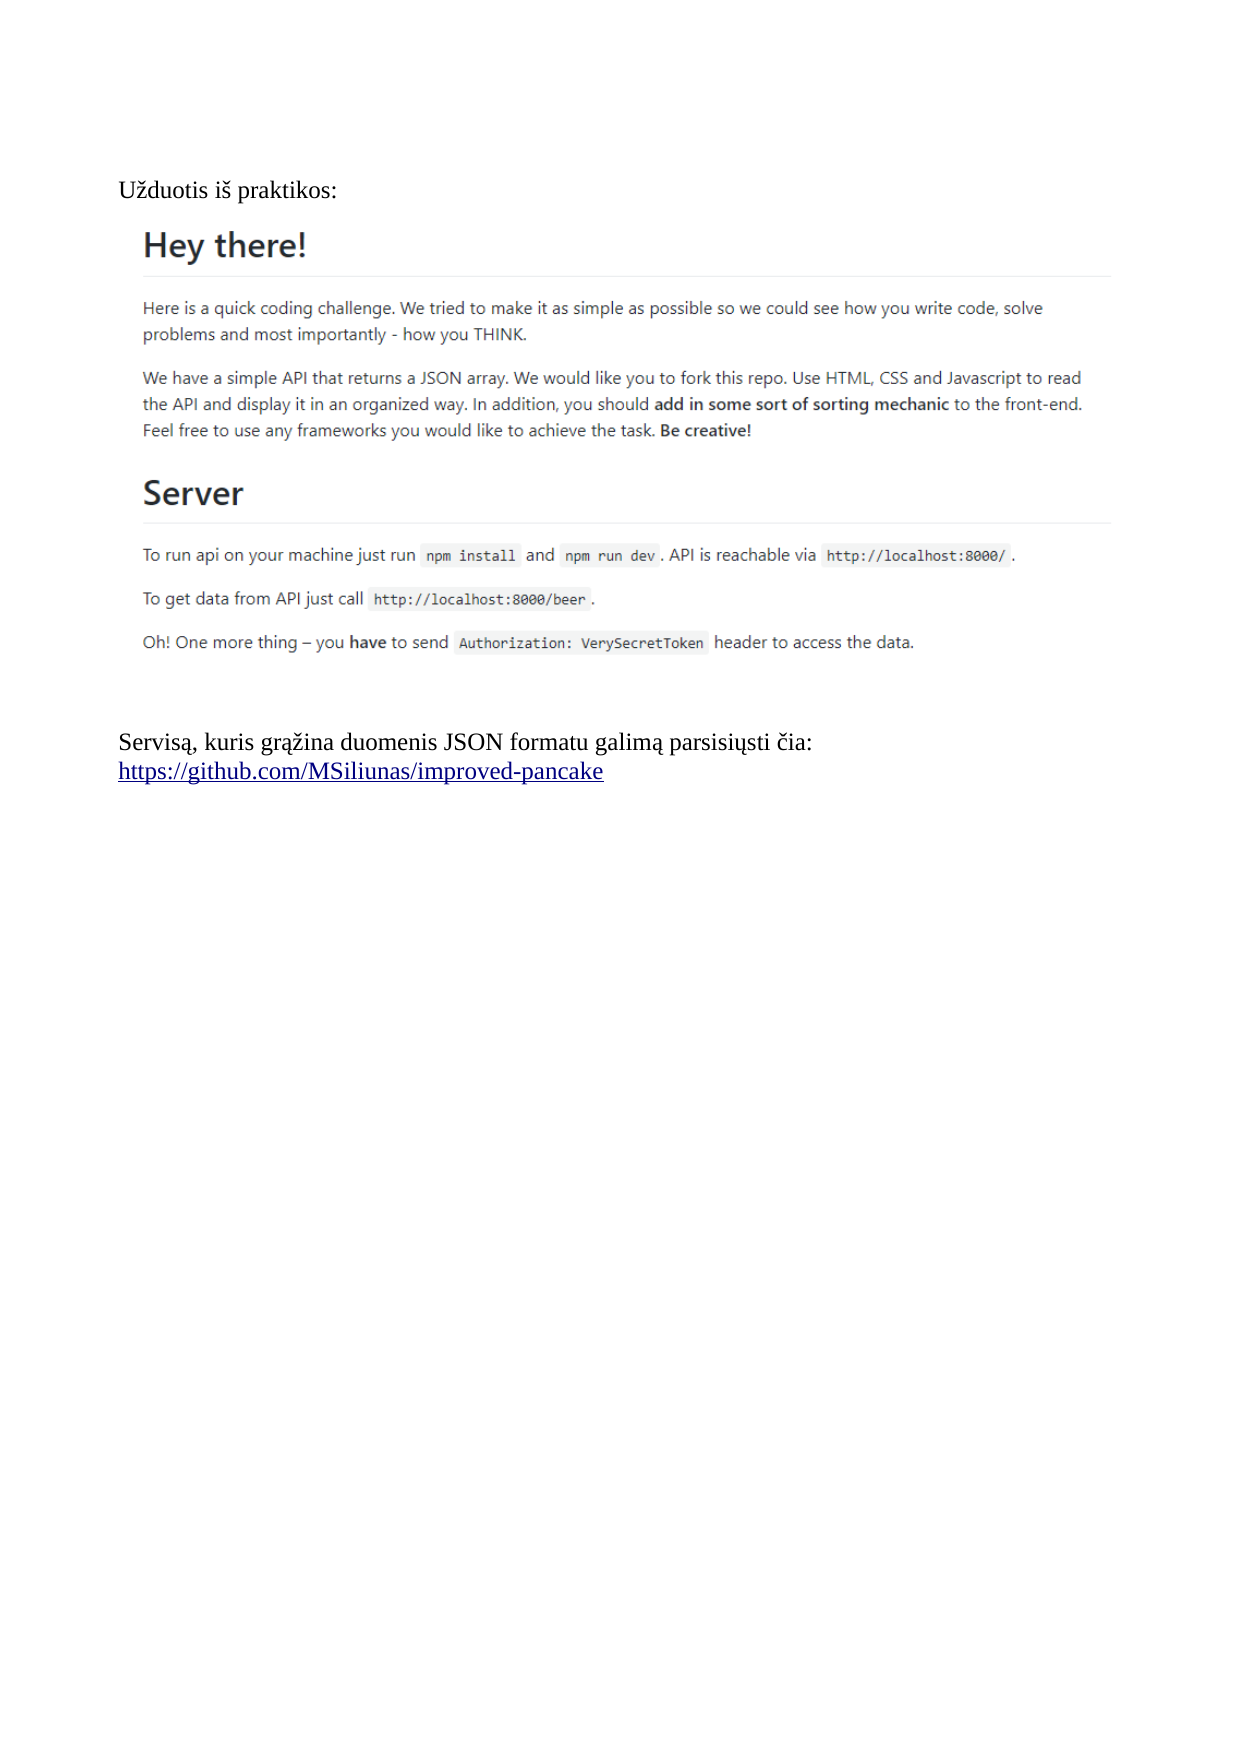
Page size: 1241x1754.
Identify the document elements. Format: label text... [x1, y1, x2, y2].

text Užduotis iš praktikos: [118, 176, 1122, 204]
text Servisą, kuris grąžina duomenis JSON formatu galimą parsisiųsti čia: [118, 727, 1122, 756]
picture [128, 219, 1133, 670]
text https://github.com/MSiliunas/improved-pancake [118, 756, 1122, 785]
